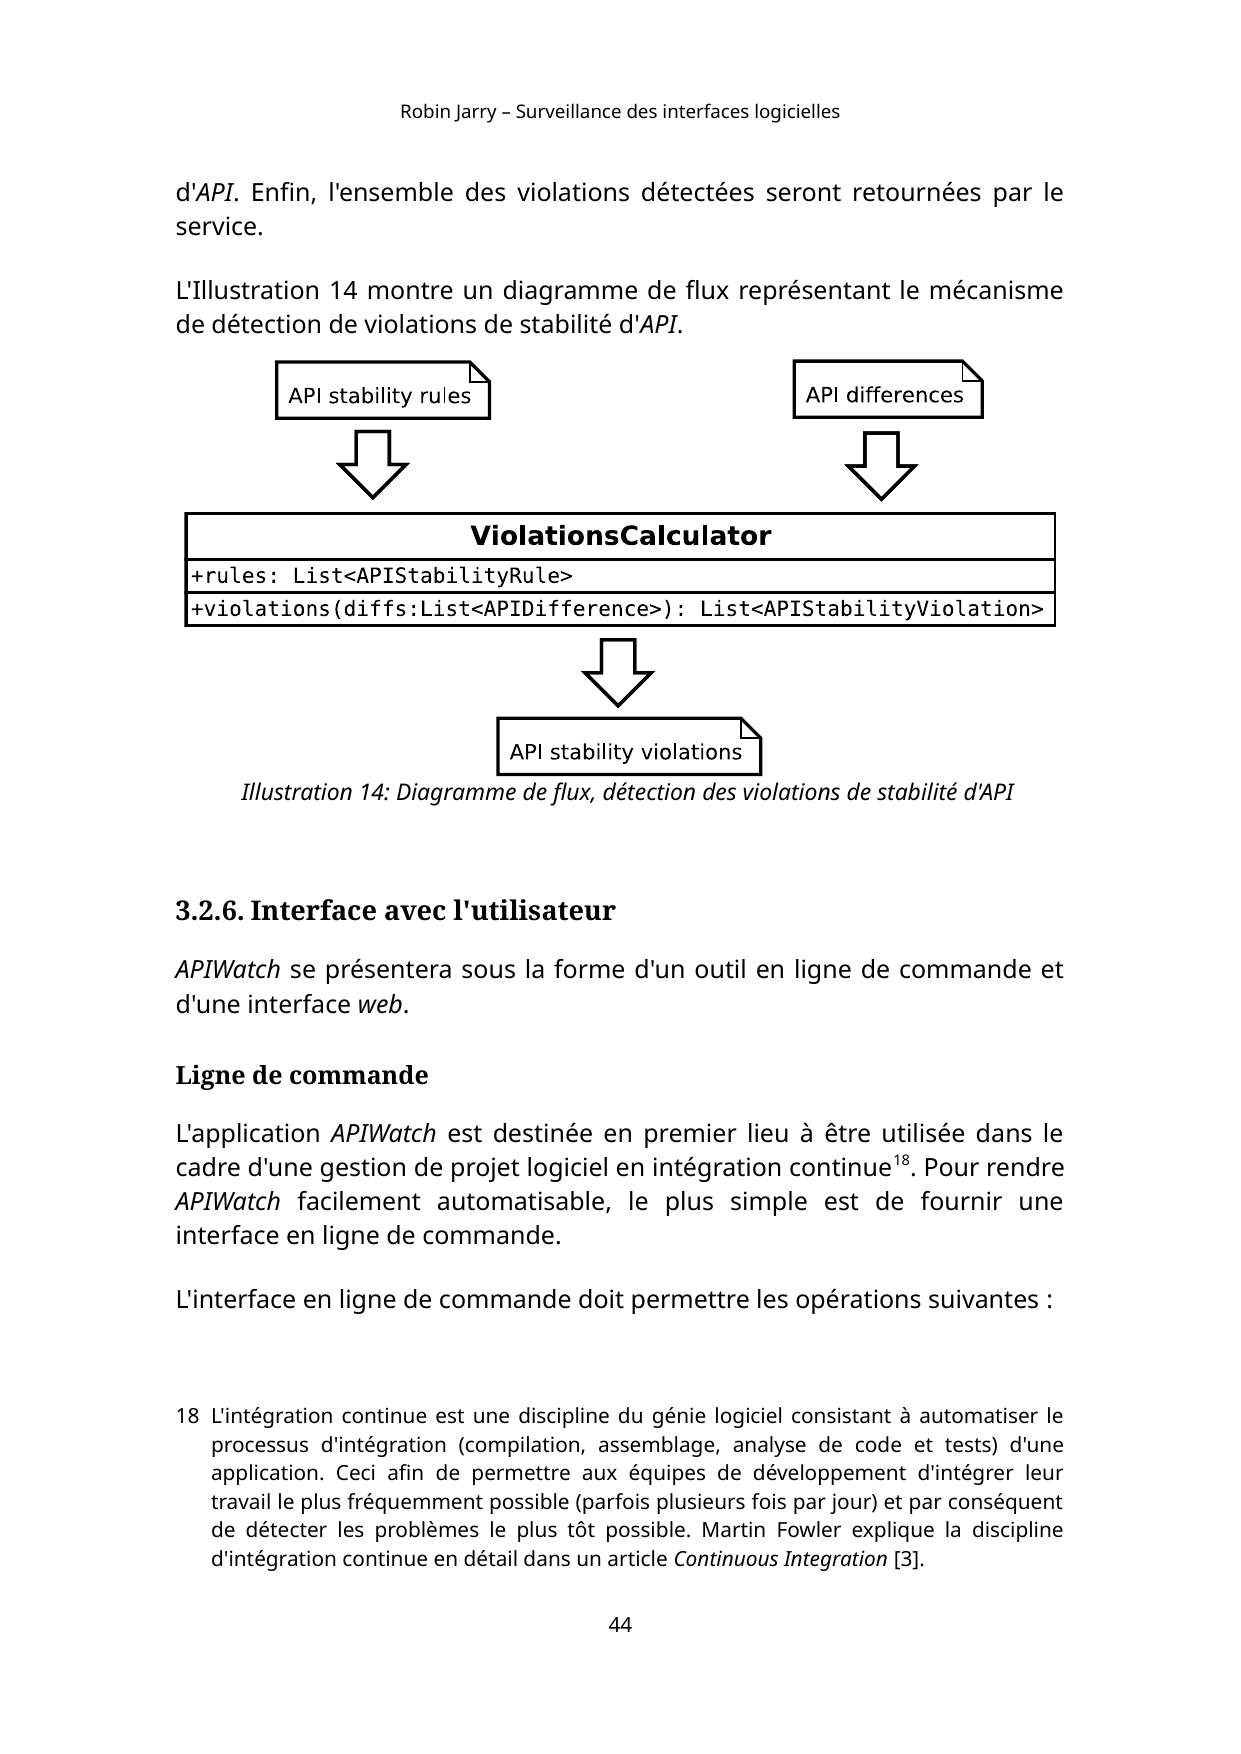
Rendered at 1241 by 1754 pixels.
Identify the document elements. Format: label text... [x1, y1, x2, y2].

text L'Illustration 14 montre un diagramme de flux représentant le mécanisme de détection de violations de stabilité d'API. [175, 273, 1065, 341]
subtitle Ligne de commande [175, 1057, 1065, 1092]
text Illustration 14: Diagramme de flux, détection des violations de stabilité d'API [193, 384, 1065, 807]
text L'intégration continue est une discipline du génie logiciel consistant à automatiser le processus d'intégration (compilation, assemblage, analyse de code et tests) d'une application. Ceci afin de permettre aux équipes de développement d'intégrer leur travail le plus fréquemment possible (parfois plusieurs fois par jour) et par conséquent de détecter les problèmes le plus tôt possible. Martin Fowler explique la discipline d'intégration continue en détail dans un article Continuous Integration [3]. [175, 1401, 1065, 1572]
text L'application APIWatch est destinée en premier lieu à être utilisée dans le cadre d'une gestion de projet logiciel en intégration continue. Pour rendre APIWatch facilement automatisable, le plus simple est de fournir une interface en ligne de commande. [175, 1116, 1065, 1252]
subtitle Interface avec l'utilisateur [175, 359, 1065, 928]
text L'interface en ligne de commande doit permettre les opérations suivantes : [175, 1282, 1065, 1316]
text APIWatch se présentera sous la forme d'un outil en ligne de commande et d'une interface web. [175, 952, 1065, 1020]
text d'API. Enfin, l'ensemble des violations détectées seront retournées par le service. [175, 175, 1065, 243]
